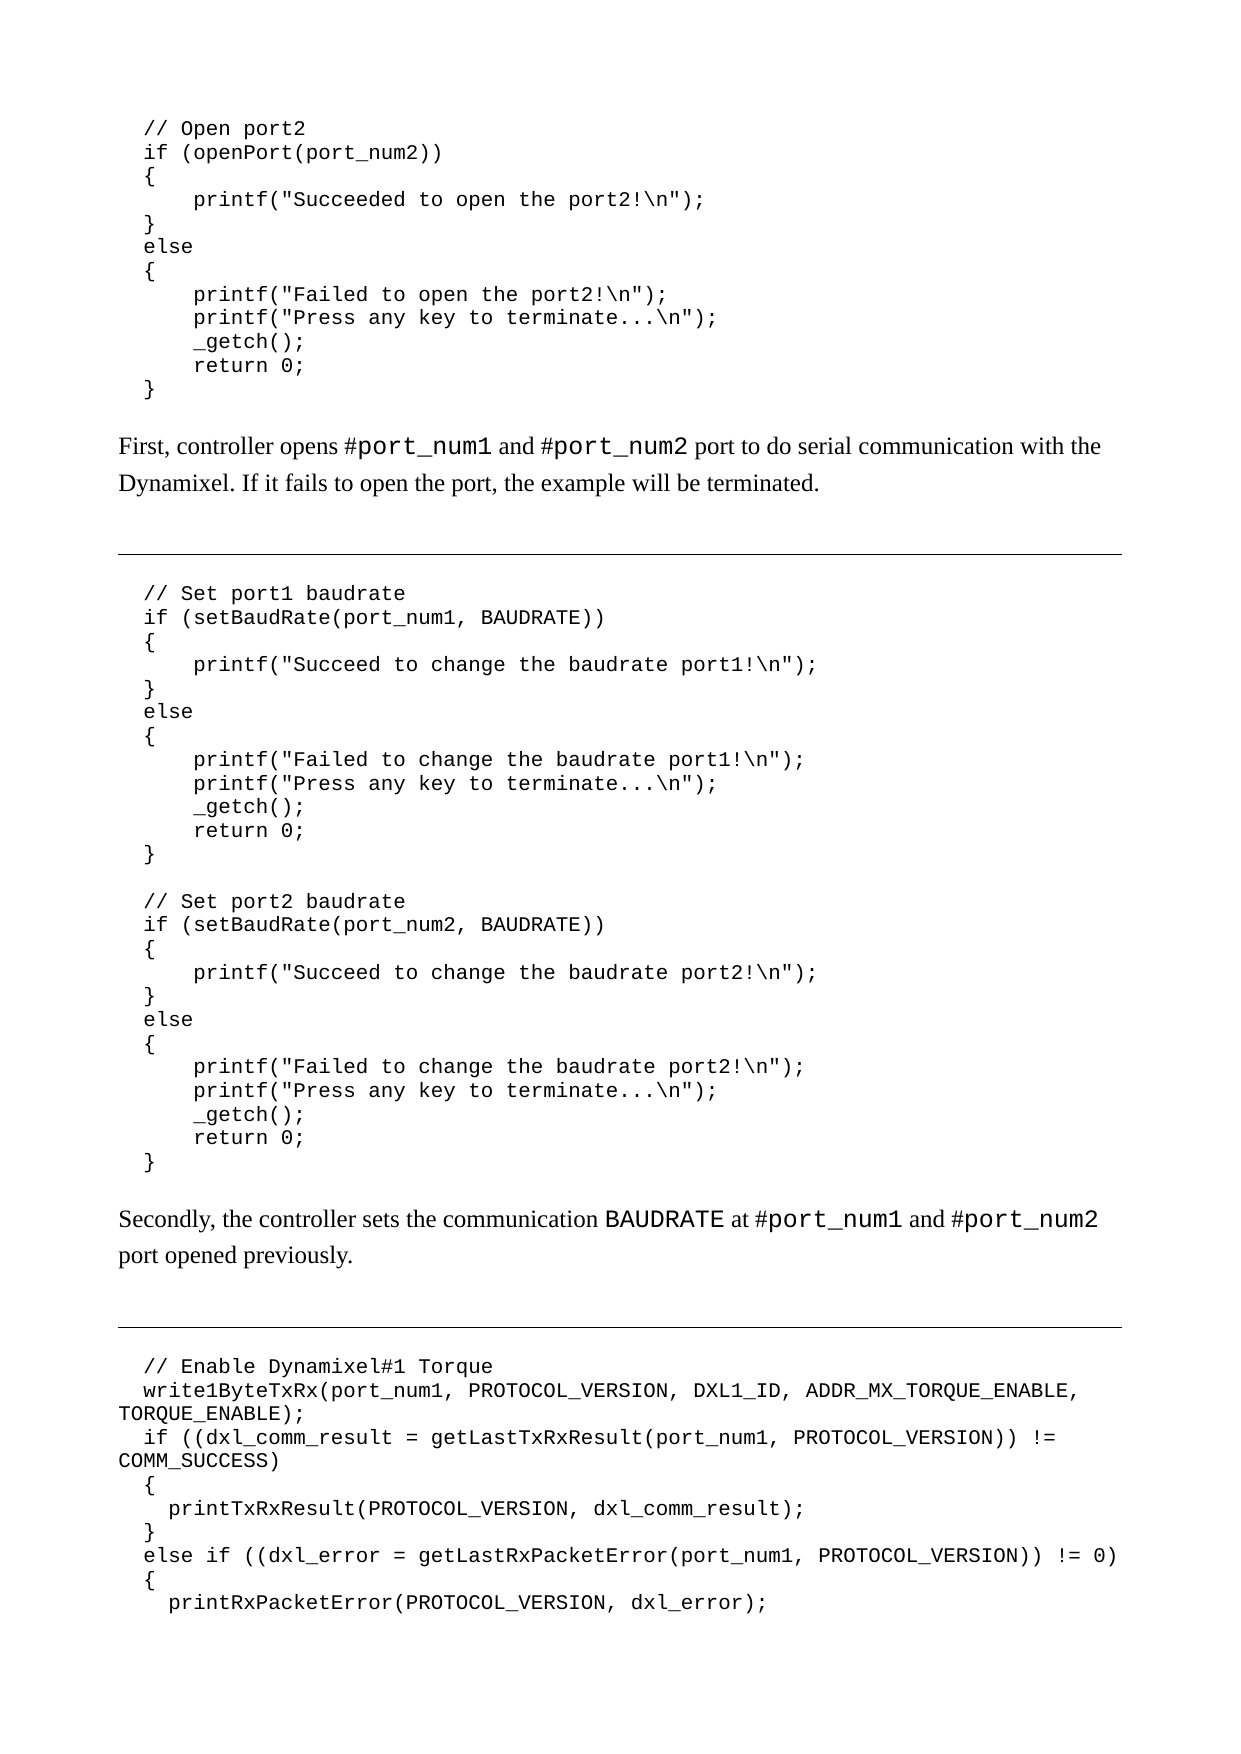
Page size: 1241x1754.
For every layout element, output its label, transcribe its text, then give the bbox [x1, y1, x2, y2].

text First, controller opens #port_num1 and #port_num2 port to do serial communication with the Dynamixel. If it fails to open the port, the example will be terminated. [118, 431, 1122, 497]
text if (setBaudRate(port_num1, BAUDRATE)) [118, 607, 1122, 631]
text printf("Press any key to terminate...\n"); [118, 772, 1122, 796]
text Secondly, the controller sets the communication BAUDRATE at #port_num1 and #port_num2 port opened previously. [118, 1204, 1122, 1269]
text else [118, 702, 1122, 725]
text } [118, 985, 1122, 1009]
text _getch(); [118, 331, 1122, 354]
text { [118, 631, 1122, 654]
text if (setBaudRate(port_num2, BAUDRATE)) [118, 914, 1122, 938]
text return 0; [118, 354, 1122, 378]
text printf("Succeed to change the baudrate port1!\n"); [118, 654, 1122, 678]
text return 0; [118, 820, 1122, 843]
text { [118, 1474, 1122, 1498]
text write1ByteTxRx(port_num1, PROTOCOL_VERSION, DXL1_ID, ADDR_MX_TORQUE_ENABLE, TORQUE_ENABLE); [118, 1379, 1122, 1427]
text printf("Failed to change the baudrate port1!\n"); [118, 749, 1122, 772]
text else [118, 236, 1122, 260]
text { [118, 260, 1122, 284]
text _getch(); [118, 1103, 1122, 1127]
text if (openPort(port_num2)) [118, 142, 1122, 165]
text printf("Failed to change the baudrate port2!\n"); [118, 1056, 1122, 1080]
text // Open port2 [118, 118, 1122, 142]
text { [118, 938, 1122, 962]
text printf("Succeed to change the baudrate port2!\n"); [118, 962, 1122, 985]
text { [118, 1033, 1122, 1056]
text } [118, 1521, 1122, 1545]
text } [118, 678, 1122, 702]
text if ((dxl_comm_result = getLastTxRxResult(port_num1, PROTOCOL_VERSION)) != COMM_SUCCESS) [118, 1427, 1122, 1474]
text printTxRxResult(PROTOCOL_VERSION, dxl_comm_result); [118, 1498, 1122, 1521]
text // Set port2 baudrate [118, 891, 1122, 914]
text // Set port1 baudrate [118, 583, 1122, 607]
text return 0; [118, 1127, 1122, 1151]
text printf("Press any key to terminate...\n"); [118, 1080, 1122, 1103]
text else if ((dxl_error = getLastRxPacketError(port_num1, PROTOCOL_VERSION)) != 0) [118, 1545, 1122, 1569]
text { [118, 165, 1122, 189]
text printf("Succeeded to open the port2!\n"); [118, 189, 1122, 213]
text printRxPacketError(PROTOCOL_VERSION, dxl_error); [118, 1592, 1122, 1616]
text _getch(); [118, 796, 1122, 820]
text } [118, 378, 1122, 402]
text else [118, 1009, 1122, 1033]
text { [118, 1569, 1122, 1592]
text } [118, 213, 1122, 236]
text { [118, 725, 1122, 749]
text printf("Press any key to terminate...\n"); [118, 307, 1122, 331]
text printf("Failed to open the port2!\n"); [118, 284, 1122, 307]
text } [118, 1151, 1122, 1174]
text } [118, 843, 1122, 867]
text // Enable Dynamixel#1 Torque [118, 1356, 1122, 1379]
